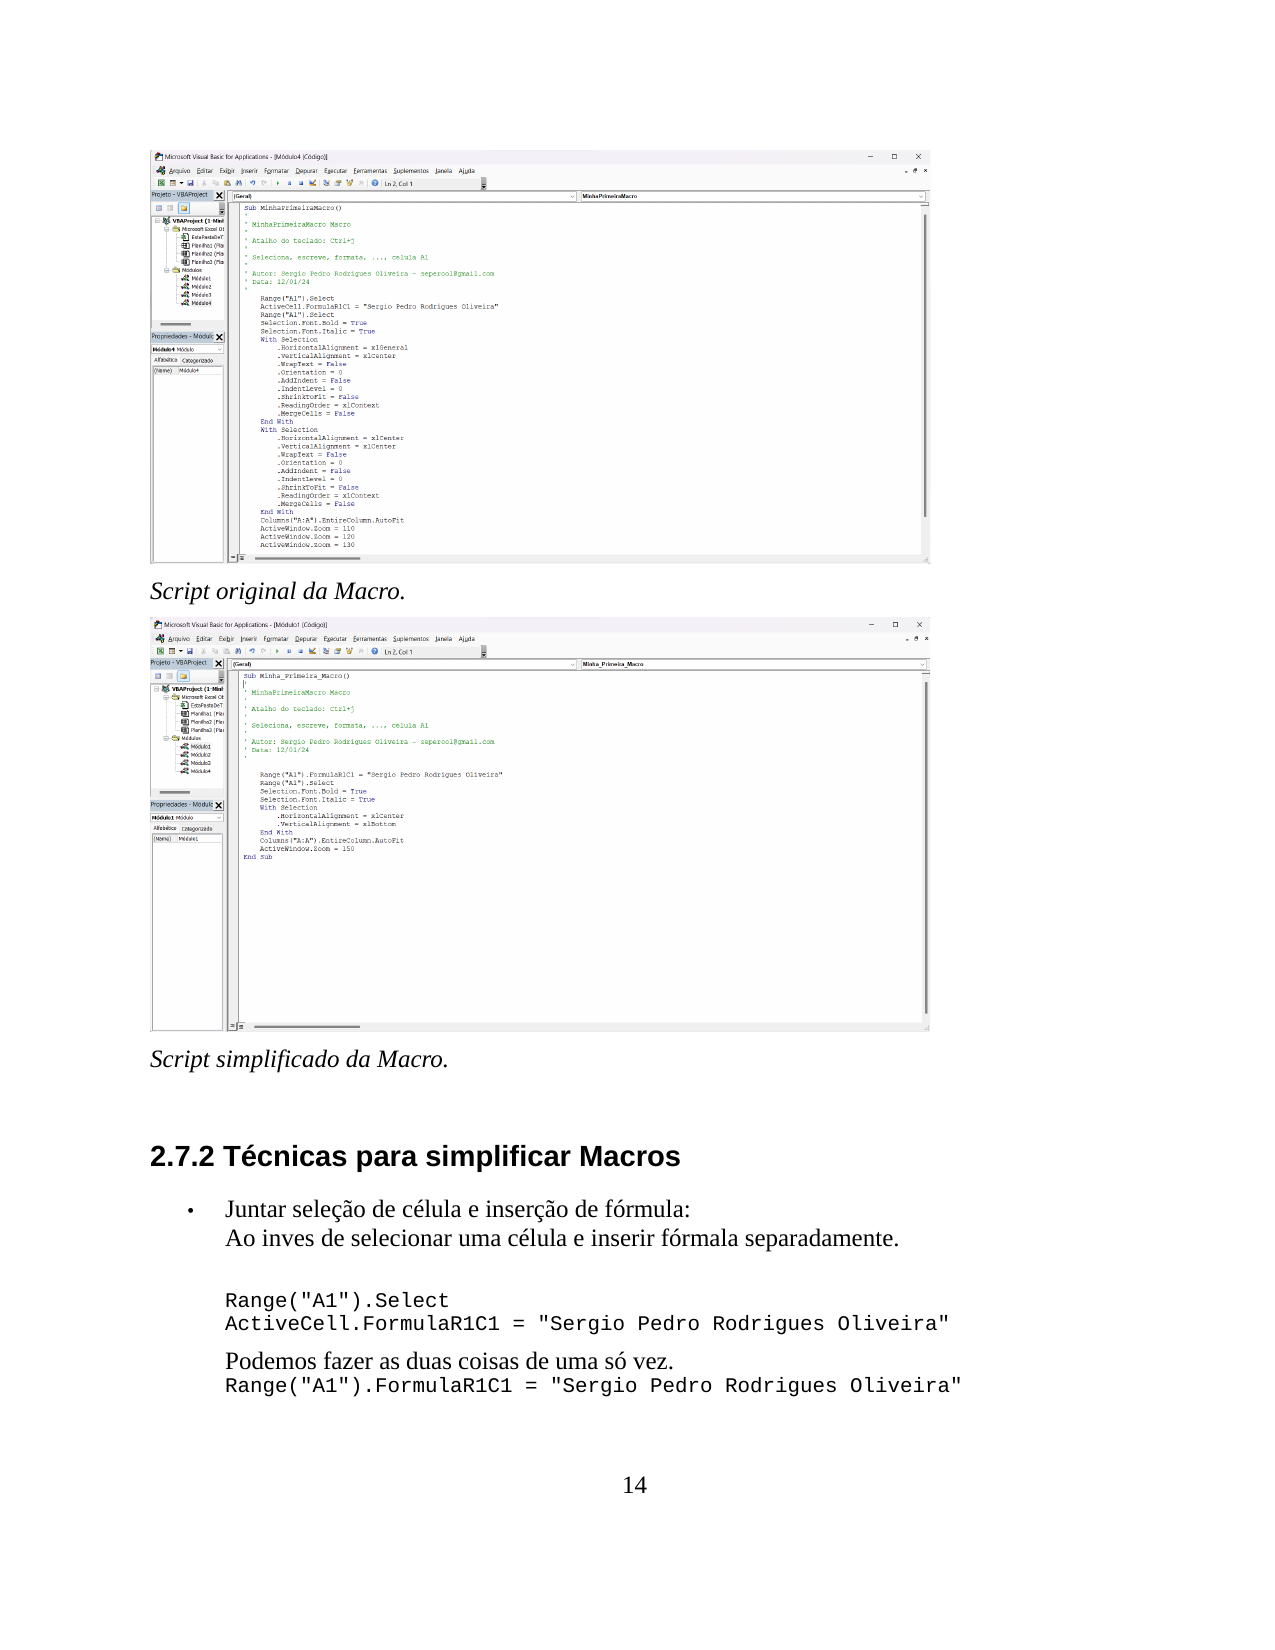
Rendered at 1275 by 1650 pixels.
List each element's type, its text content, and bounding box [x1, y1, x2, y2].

text Script simplificado da Macro. [150, 1044, 1125, 1073]
list Range("A1").Select [187, 1289, 1125, 1313]
list Podemos fazer as duas coisas de uma só vez. Range("A1").FormulaR1C1 = "Sergio Pedro Rodrigues Oliveira" [187, 1346, 1125, 1398]
list ActiveCell.FormulaR1C1 = "Sergio Pedro Rodrigues Oliveira" [187, 1313, 1125, 1337]
picture [150, 150, 930, 564]
list Juntar seleção de célula e inserção de fórmula: Ao inves de selecionar uma célula e inserir fórmala separadamente. [187, 1194, 1125, 1281]
picture [150, 617, 930, 1032]
text Script original da Macro. [150, 576, 1125, 605]
subtitle 2.7.2 Técnicas para simplificar Macros [150, 1139, 1125, 1173]
